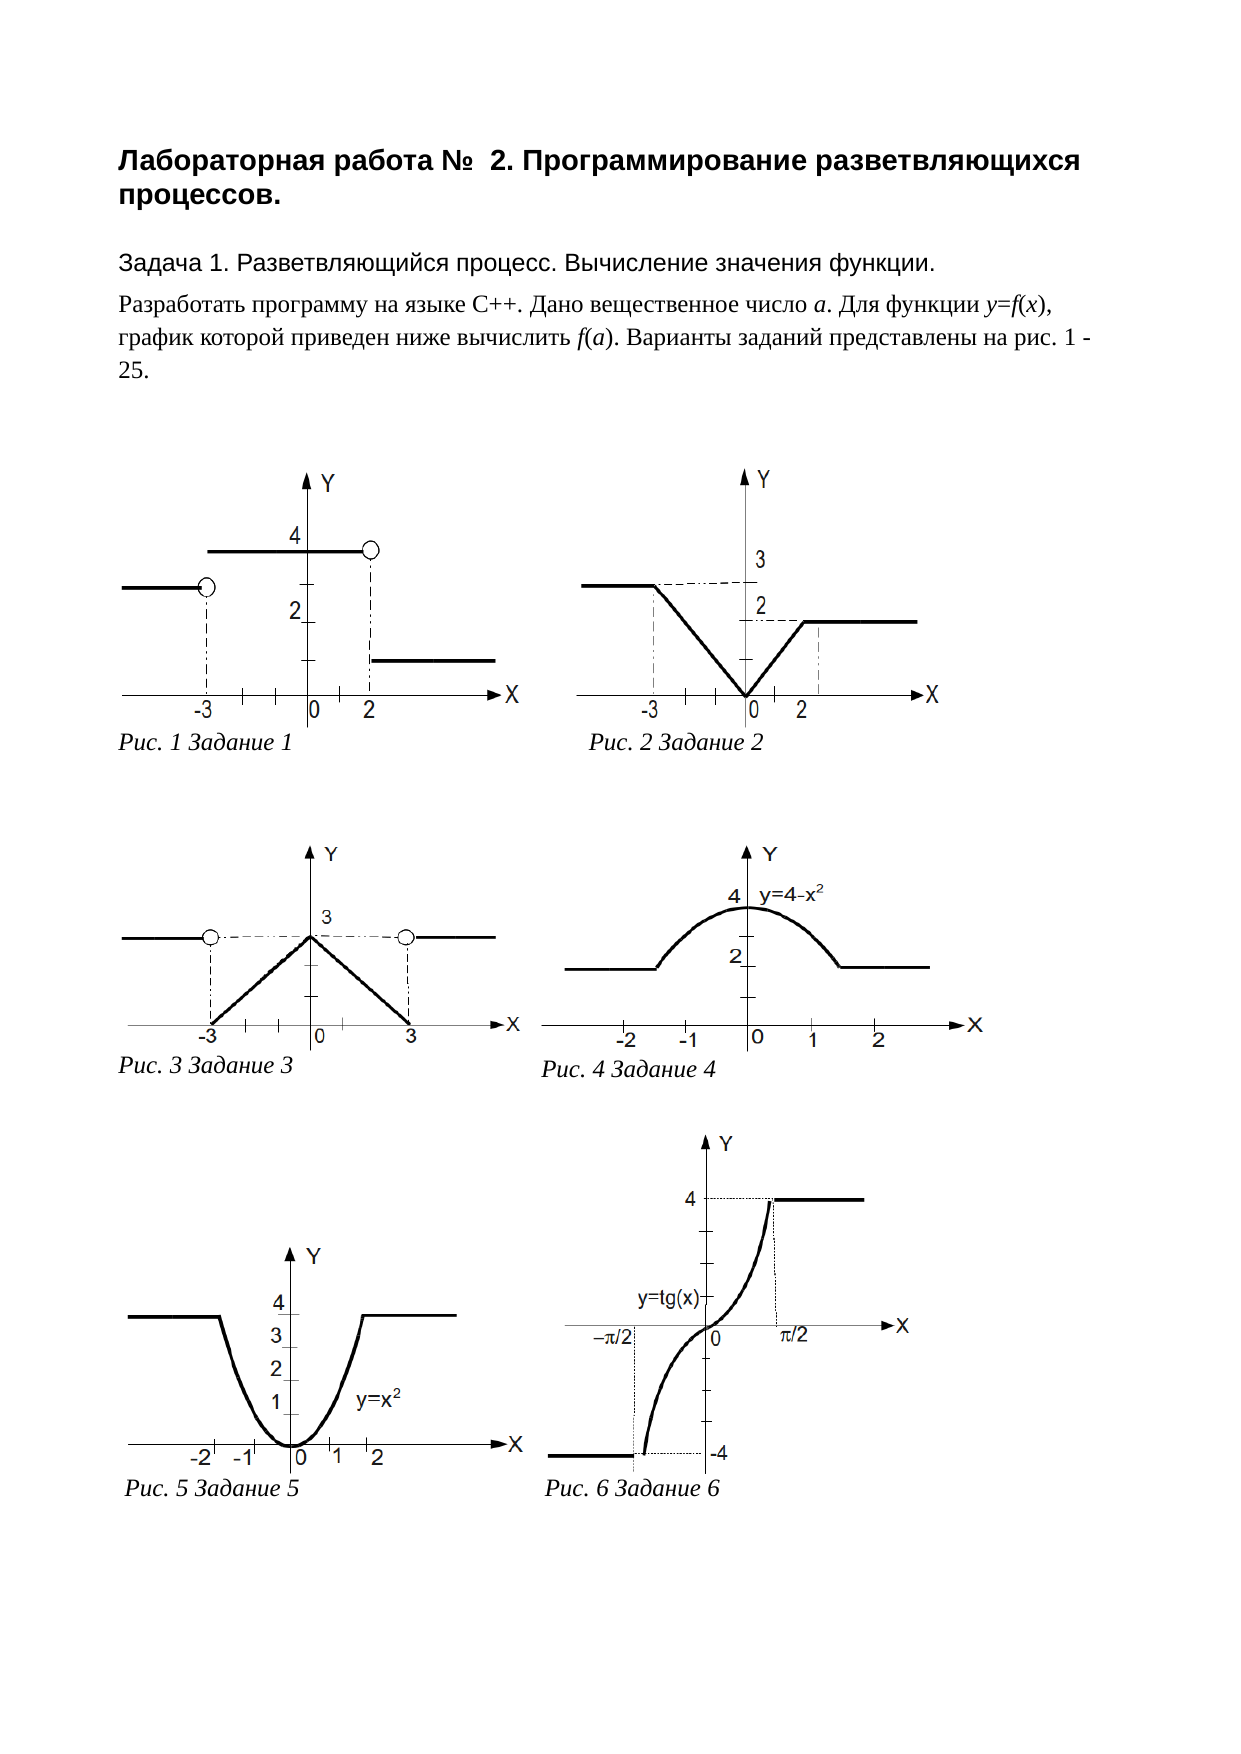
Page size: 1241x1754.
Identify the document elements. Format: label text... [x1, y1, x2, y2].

picture [544, 1130, 917, 1474]
picture [541, 841, 992, 1055]
text Рис. 1 Задание 1 [118, 728, 526, 756]
picture [118, 840, 529, 1051]
picture [124, 1241, 533, 1474]
picture [118, 466, 527, 728]
text Рис. 3 Задание 3 [118, 1051, 528, 1079]
subtitle Лабораторная работа № 2. Программирование разветвляющихся процессов. [118, 143, 1122, 210]
text Рис. 6 Задание 6 [544, 1474, 916, 1502]
subtitle Задача 1. Разветвляющийся процесс. Вычисление значения функции. [118, 248, 1122, 276]
text Рис. 5 Задание 5 [124, 1474, 532, 1502]
text Разработать программу на языке С++. Дано вещественное число а. Для функции y=f(x), график которой приведен ниже вычислить f(а). Варианты заданий представлены на рис. 1 - 25. [118, 289, 1122, 384]
picture [576, 462, 946, 728]
text Рис. 2 Задание 2 [576, 728, 945, 756]
text Рис. 4 Задание 4 [541, 1055, 991, 1083]
